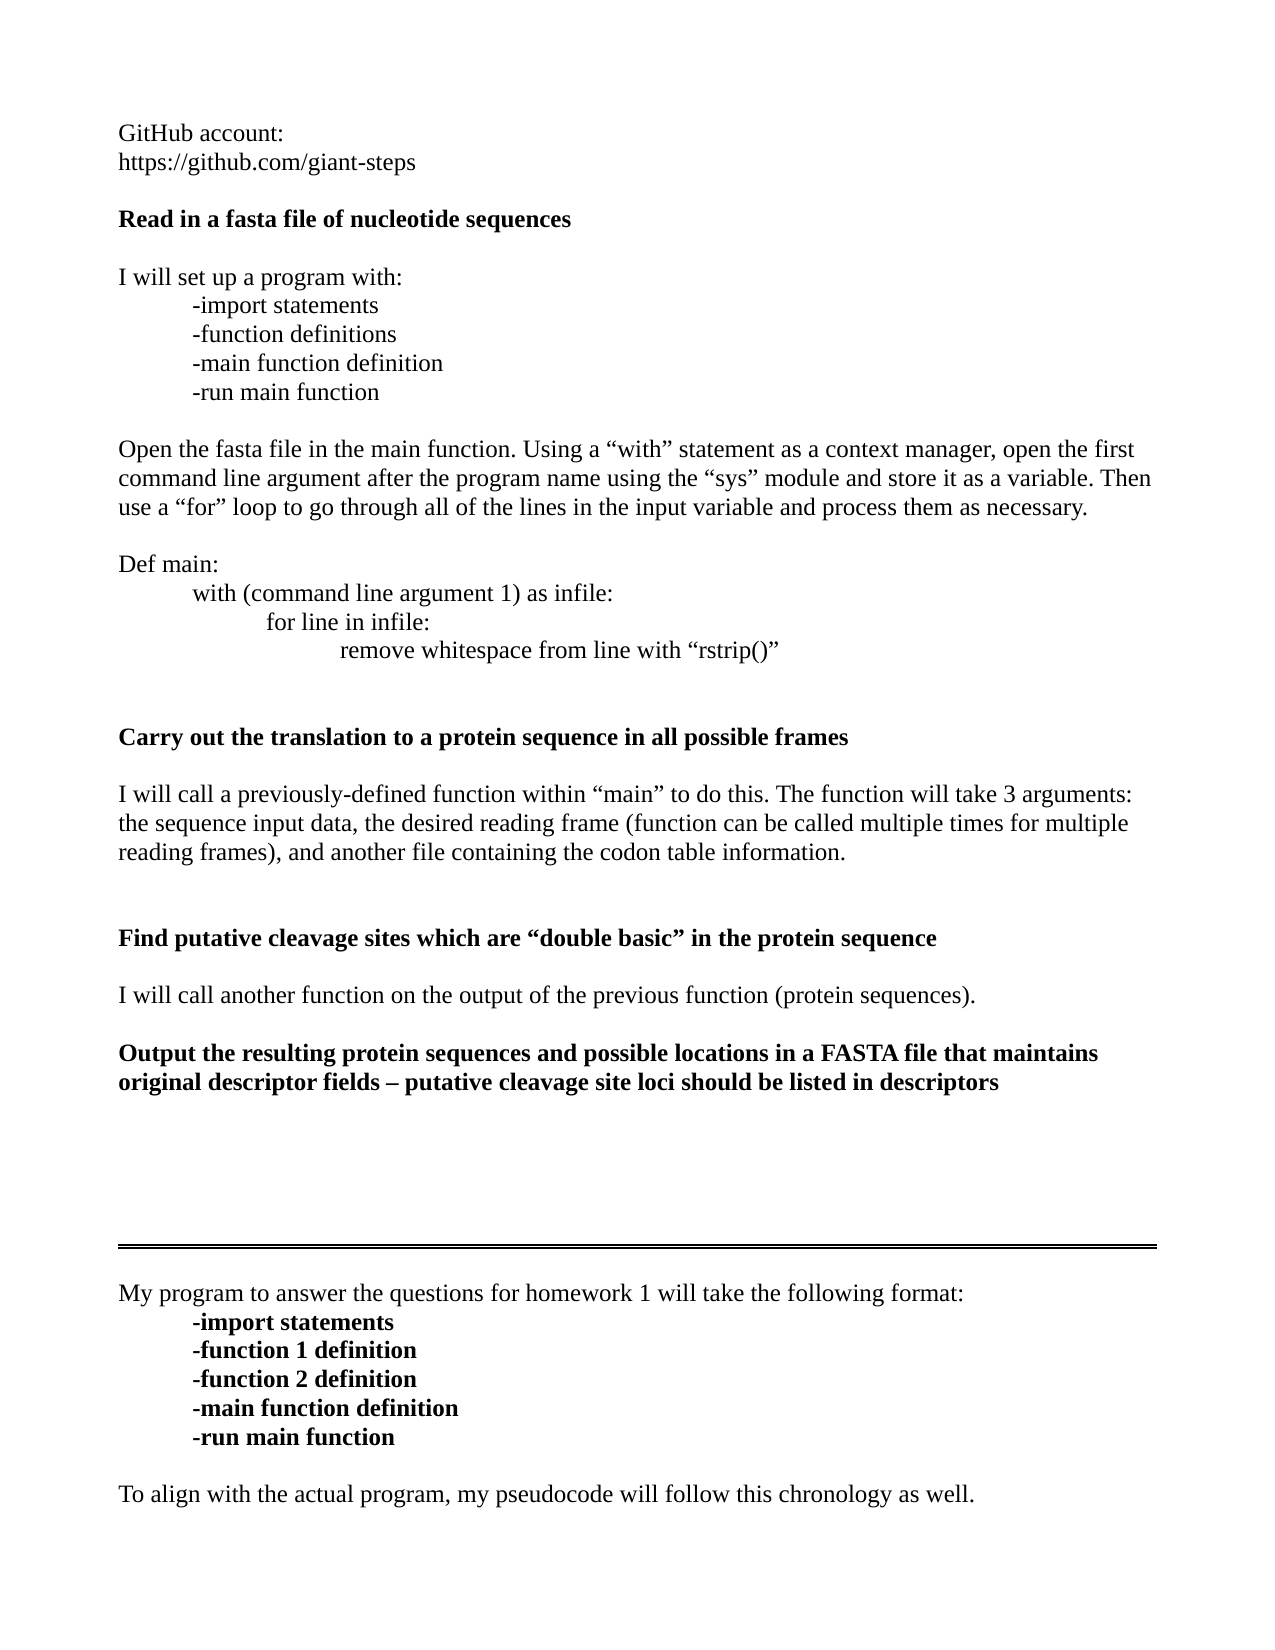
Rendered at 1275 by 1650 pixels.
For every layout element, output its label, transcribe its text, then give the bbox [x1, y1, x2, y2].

text -function 1 definition [118, 1335, 1157, 1364]
text GitHub account: [118, 118, 1157, 147]
text I will call another function on the output of the previous function (protein sequences). [118, 981, 1157, 1009]
text My program to answer the questions for homework 1 will take the following format: [118, 1278, 1157, 1307]
text Carry out the translation to a protein sequence in all possible frames [118, 722, 1157, 751]
text https://github.com/giant-steps [118, 147, 1157, 176]
text -import statements [118, 291, 1157, 319]
text Open the fasta file in the main function. Using a “with” statement as a context manager, open the first command line argument after the program name using the “sys” module and store it as a variable. Then use a “for” loop to go through all of the lines in the input variable and process them as necessary. [118, 434, 1157, 521]
text -main function definition [118, 348, 1157, 377]
text -run main function [118, 377, 1157, 406]
text -main function definition [118, 1393, 1157, 1422]
text Read in a fasta file of nucleotide sequences [118, 204, 1157, 233]
text I will set up a program with: [118, 262, 1157, 291]
text To align with the actual program, my pseudocode will follow this chronology as well. [118, 1479, 1157, 1508]
text Def main: [118, 549, 1157, 578]
text Output the resulting protein sequences and possible locations in a FASTA file that maintains original descriptor fields – putative cleavage site loci should be listed in descriptors [118, 1038, 1157, 1096]
text -run main function [118, 1422, 1157, 1450]
text with (command line argument 1) as infile: [118, 578, 1157, 607]
text -import statements [118, 1307, 1157, 1335]
text remove whitespace from line with “rstrip()” [118, 636, 1157, 664]
text -function 2 definition [118, 1364, 1157, 1393]
text for line in infile: [118, 607, 1157, 636]
text Find putative cleavage sites which are “double basic” in the protein sequence [118, 923, 1157, 952]
text -function definitions [118, 319, 1157, 348]
text I will call a previously-defined function within “main” to do this. The function will take 3 arguments: the sequence input data, the desired reading frame (function can be called multiple times for multiple reading frames), and another file containing the codon table information. [118, 779, 1157, 866]
